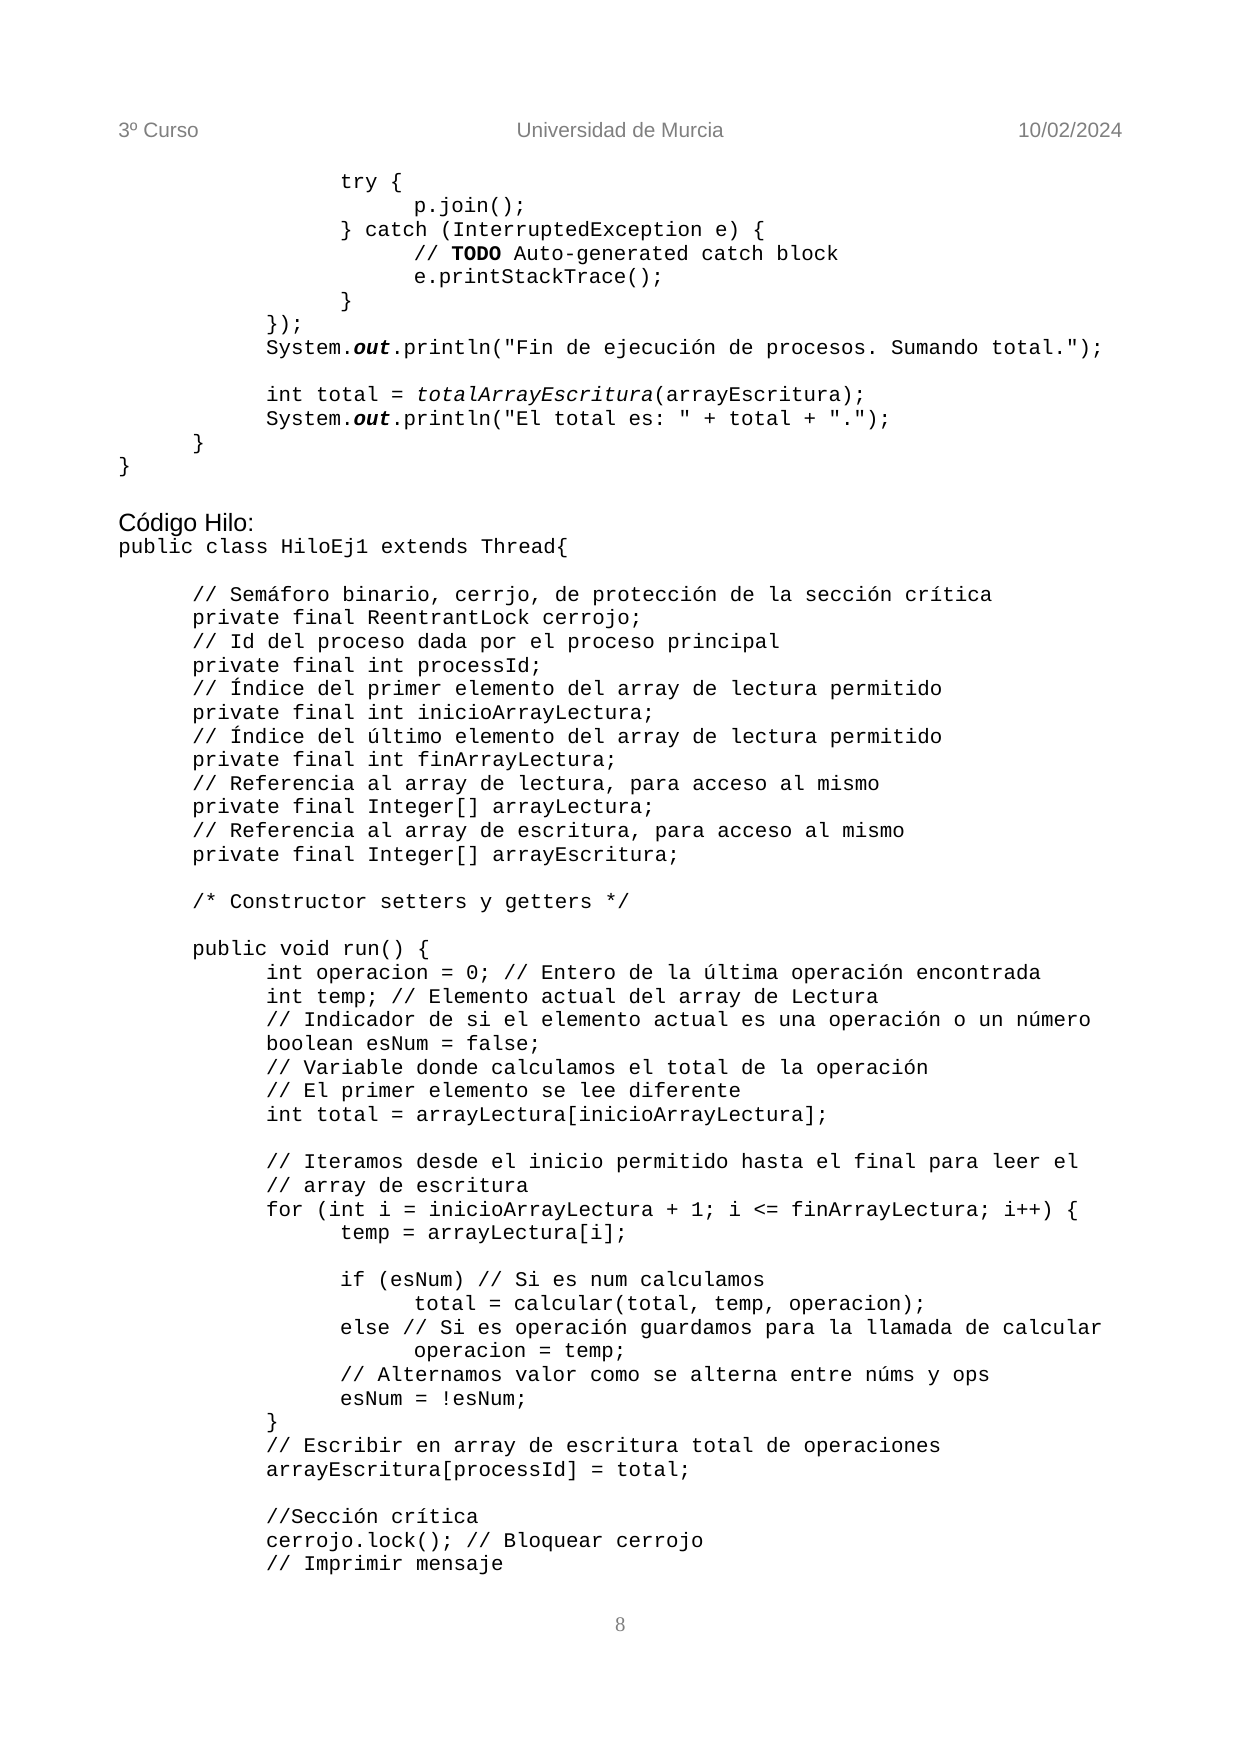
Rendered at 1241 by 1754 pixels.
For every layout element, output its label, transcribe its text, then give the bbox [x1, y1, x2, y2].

text for (int i = inicioArrayLectura + 1; i <= finArrayLectura; i++) { [118, 1198, 1122, 1222]
text private final int finArrayLectura; [118, 749, 1122, 773]
text //Sección crítica [118, 1506, 1122, 1529]
text } [118, 1411, 1122, 1435]
text // Referencia al array de lectura, para acceso al mismo [118, 773, 1122, 797]
text // Semáforo binario, cerrjo, de protección de la sección crítica [118, 584, 1122, 607]
text e.printStackTrace(); [118, 266, 1122, 290]
text public void run() { [118, 938, 1122, 962]
text private final Integer[] arrayEscritura; [118, 844, 1122, 867]
text // Id del proceso dada por el proceso principal [118, 631, 1122, 655]
text private final int inicioArrayLectura; [118, 702, 1122, 726]
text System.out.println("El total es: " + total + "."); [118, 408, 1122, 432]
text Código Hilo: [118, 508, 1122, 536]
text int operacion = 0; // Entero de la última operación encontrada [118, 962, 1122, 986]
text // El primer elemento se lee diferente [118, 1080, 1122, 1104]
text boolean esNum = false; [118, 1033, 1122, 1057]
text private final int processId; [118, 655, 1122, 678]
text arrayEscritura[processId] = total; [118, 1459, 1122, 1482]
text // Alternamos valor como se alterna entre núms y ops [118, 1364, 1122, 1388]
text } [118, 455, 1122, 479]
text total = calcular(total, temp, operacion); [118, 1293, 1122, 1317]
text esNum = !esNum; [118, 1388, 1122, 1411]
text // TODO Auto-generated catch block [118, 242, 1122, 266]
text public class HiloEj1 extends Thread{ [118, 536, 1122, 560]
text cerrojo.lock(); // Bloquear cerrojo [118, 1529, 1122, 1553]
text } [118, 290, 1122, 313]
text // Variable donde calculamos el total de la operación [118, 1057, 1122, 1080]
text temp = arrayLectura[i]; [118, 1222, 1122, 1246]
text }); [118, 313, 1122, 337]
text } catch (InterruptedException e) { [118, 219, 1122, 242]
text int total = arrayLectura[inicioArrayLectura]; [118, 1104, 1122, 1128]
text System.out.println("Fin de ejecución de procesos. Sumando total."); [118, 337, 1122, 361]
text operacion = temp; [118, 1340, 1122, 1364]
text p.join(); [118, 195, 1122, 219]
text try { [118, 172, 1122, 195]
text // array de escritura [118, 1175, 1122, 1198]
text // Indicador de si el elemento actual es una operación o un número [118, 1009, 1122, 1033]
text // Iteramos desde el inicio permitido hasta el final para leer el [118, 1151, 1122, 1175]
text private final ReentrantLock cerrojo; [118, 607, 1122, 631]
text int temp; // Elemento actual del array de Lectura [118, 986, 1122, 1009]
text // Índice del primer elemento del array de lectura permitido [118, 678, 1122, 702]
text // Imprimir mensaje [118, 1553, 1122, 1577]
text // Escribir en array de escritura total de operaciones [118, 1435, 1122, 1459]
text private final Integer[] arrayLectura; [118, 797, 1122, 820]
text // Índice del último elemento del array de lectura permitido [118, 726, 1122, 749]
text int total = totalArrayEscritura(arrayEscritura); [118, 384, 1122, 408]
text else // Si es operación guardamos para la llamada de calcular [118, 1317, 1122, 1340]
text /* Constructor setters y getters */ [118, 891, 1122, 915]
text if (esNum) // Si es num calculamos [118, 1269, 1122, 1293]
text } [118, 432, 1122, 455]
text // Referencia al array de escritura, para acceso al mismo [118, 820, 1122, 844]
